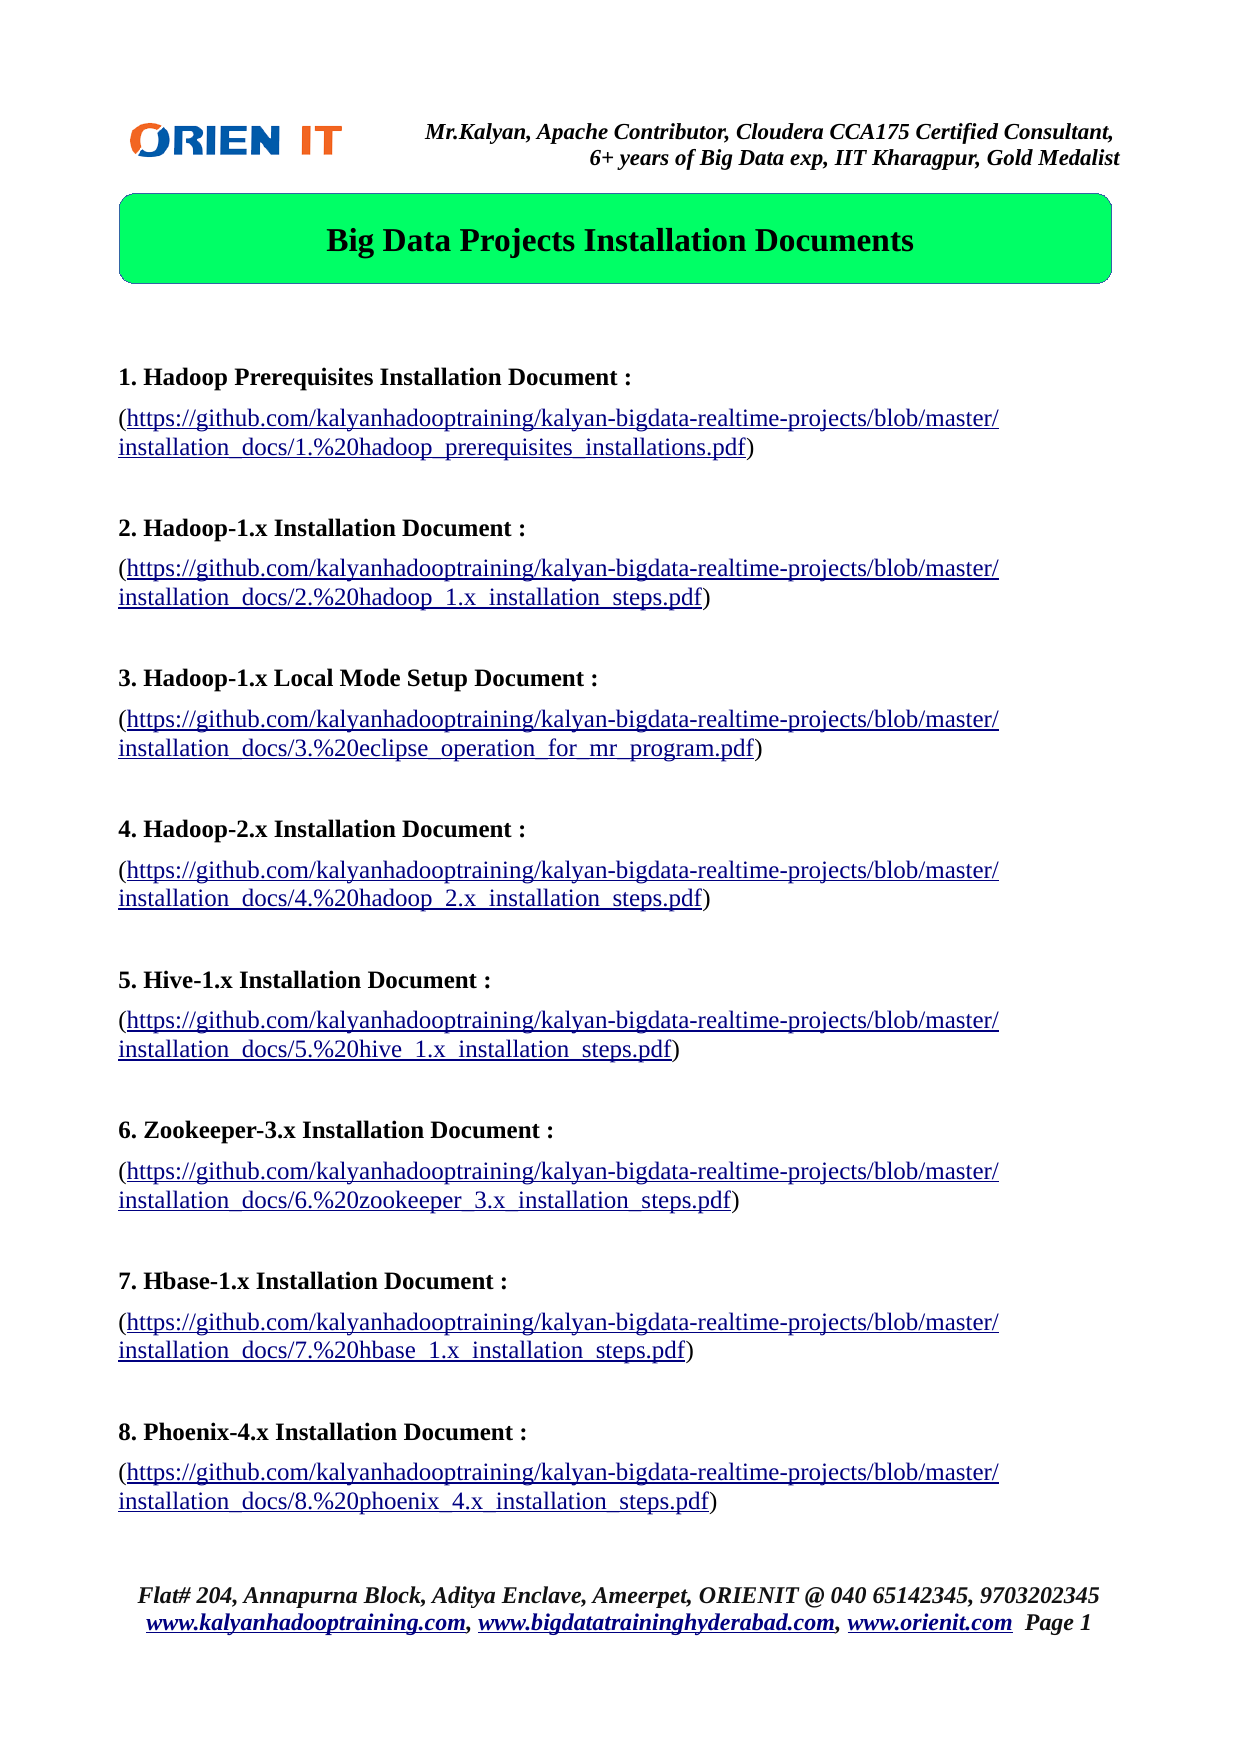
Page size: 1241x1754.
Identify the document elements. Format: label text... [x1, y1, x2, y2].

text 1. Hadoop Prerequisites Installation Document : [118, 362, 1122, 391]
text (https://github.com/kalyanhadooptraining/kalyan-bigdata-realtime-projects/blob/master/installation_docs/5.%20hive_1.x_installation_steps.pdf) [118, 1005, 1122, 1063]
text 8. Phoenix-4.x Installation Document : [118, 1417, 1122, 1445]
text (https://github.com/kalyanhadooptraining/kalyan-bigdata-realtime-projects/blob/master/installation_docs/8.%20phoenix_4.x_installation_steps.pdf) [118, 1457, 1122, 1515]
text (https://github.com/kalyanhadooptraining/kalyan-bigdata-realtime-projects/blob/master/installation_docs/4.%20hadoop_2.x_installation_steps.pdf) [118, 855, 1122, 912]
text 7. Hbase-1.x Installation Document : [118, 1266, 1122, 1295]
text 4. Hadoop-2.x Installation Document : [118, 814, 1122, 843]
text 2. Hadoop-1.x Installation Document : [118, 513, 1122, 542]
text 6. Zookeeper-3.x Installation Document : [118, 1115, 1122, 1144]
text 3. Hadoop-1.x Local Mode Setup Document : [118, 663, 1122, 692]
picture [123, 112, 345, 166]
text 5. Hive-1.x Installation Document : [118, 965, 1122, 993]
text (https://github.com/kalyanhadooptraining/kalyan-bigdata-realtime-projects/blob/master/installation_docs/2.%20hadoop_1.x_installation_steps.pdf) [118, 553, 1122, 611]
text (https://github.com/kalyanhadooptraining/kalyan-bigdata-realtime-projects/blob/master/installation_docs/1.%20hadoop_prerequisites_installations.pdf) [118, 403, 1122, 460]
text (https://github.com/kalyanhadooptraining/kalyan-bigdata-realtime-projects/blob/master/installation_docs/7.%20hbase_1.x_installation_steps.pdf) [118, 1307, 1122, 1364]
text (https://github.com/kalyanhadooptraining/kalyan-bigdata-realtime-projects/blob/master/installation_docs/3.%20eclipse_operation_for_mr_program.pdf) [118, 704, 1122, 762]
text (https://github.com/kalyanhadooptraining/kalyan-bigdata-realtime-projects/blob/master/installation_docs/6.%20zookeeper_3.x_installation_steps.pdf) [118, 1156, 1122, 1213]
